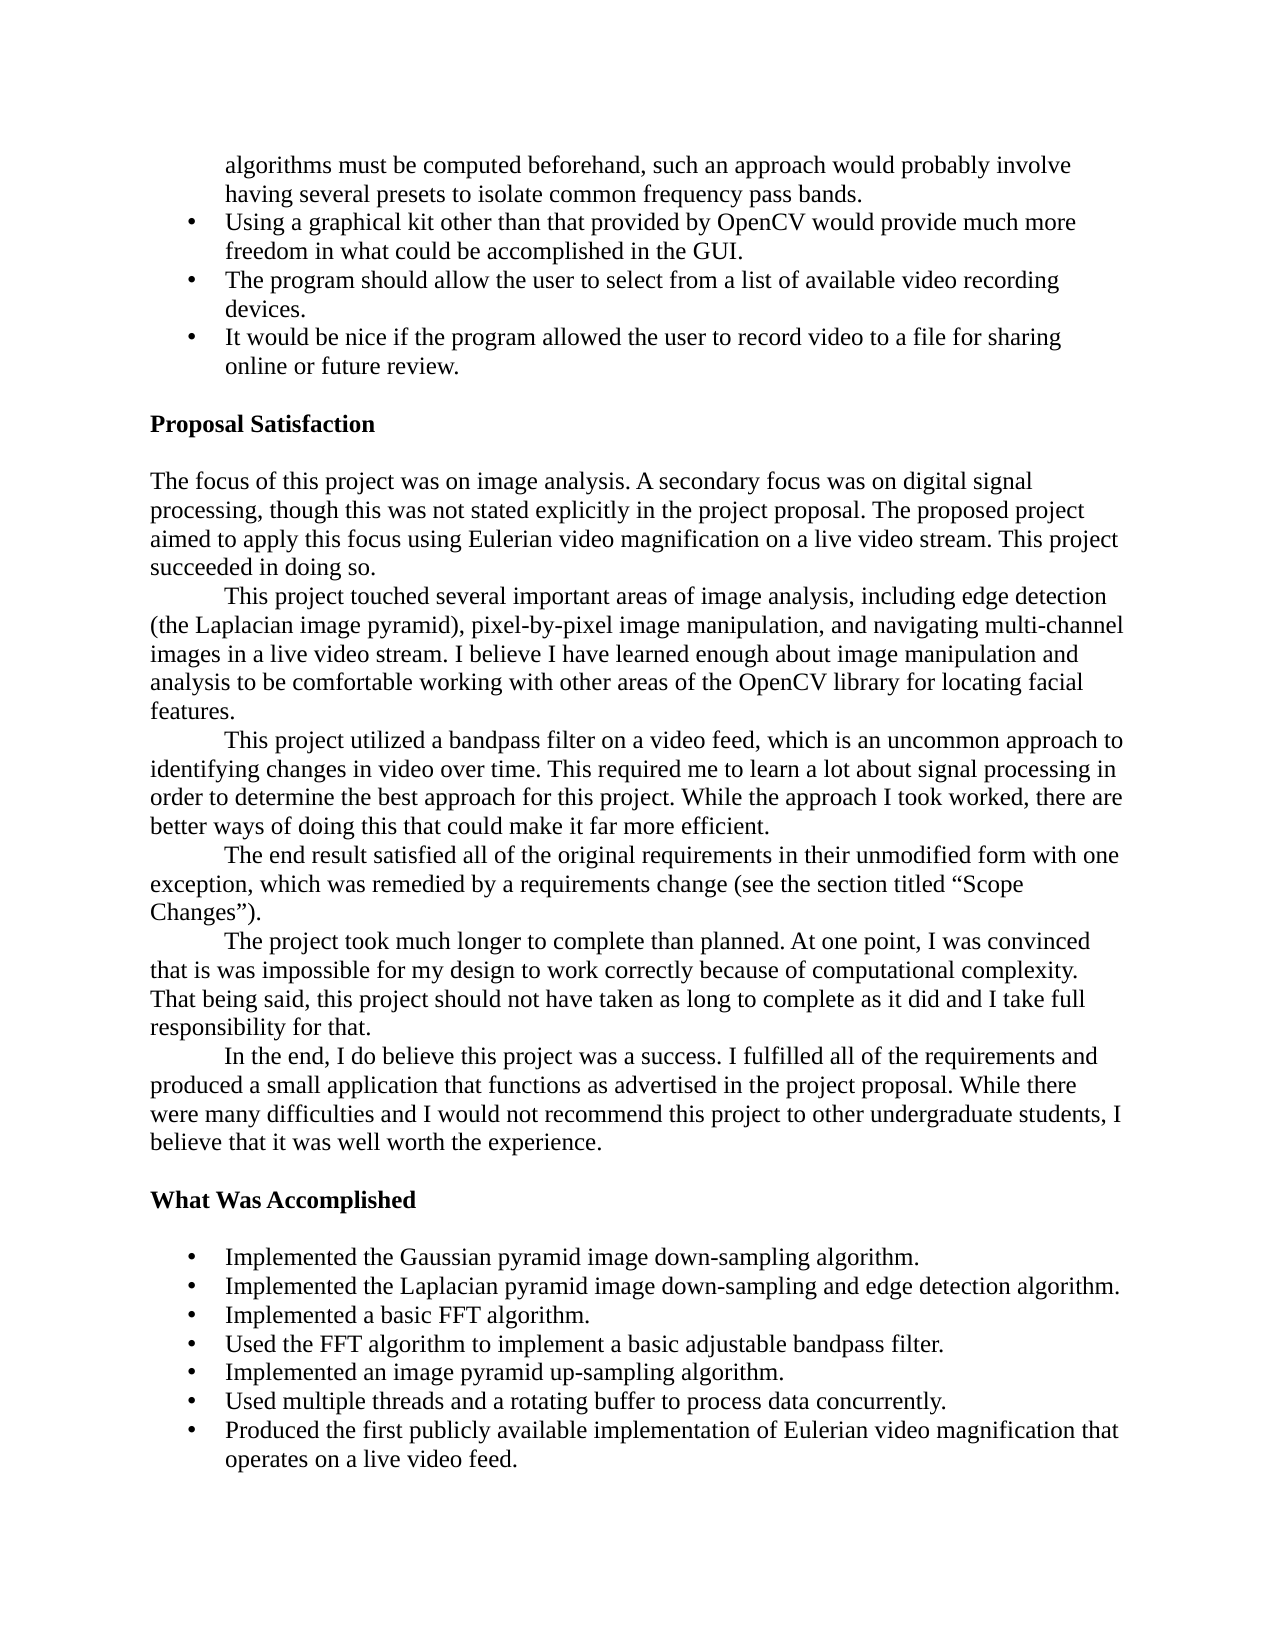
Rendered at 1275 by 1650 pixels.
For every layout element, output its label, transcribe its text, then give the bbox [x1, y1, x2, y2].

text This project touched several important areas of image analysis, including edge detection (the Laplacian image pyramid), pixel-by-pixel image manipulation, and navigating multi-channel images in a live video stream. I believe I have learned enough about image manipulation and analysis to be comfortable working with other areas of the OpenCV library for locating facial features. [150, 581, 1125, 725]
list The program should allow the user to select from a list of available video recording devices. [187, 265, 1125, 322]
text What Was Accomplished [150, 1185, 1125, 1214]
text The project took much longer to complete than planned. At one point, I was convinced that is was impossible for my design to work correctly because of computational complexity. That being said, this project should not have taken as long to complete as it did and I take full responsibility for that. [150, 926, 1125, 1041]
list Implemented an image pyramid up-sampling algorithm. [187, 1357, 1125, 1386]
text This project utilized a bandpass filter on a video feed, which is an uncommon approach to identifying changes in video over time. This required me to learn a lot about signal processing in order to determine the best approach for this project. While the approach I took worked, there are better ways of doing this that could make it far more efficient. [150, 725, 1125, 840]
text The end result satisfied all of the original requirements in their unmodified form with one exception, which was remedied by a requirements change (see the section titled “Scope Changes”). [150, 840, 1125, 926]
list Using a graphical kit other than that provided by OpenCV would provide much more freedom in what could be accomplished in the GUI. [187, 207, 1125, 265]
text In the end, I do believe this project was a success. I fulfilled all of the requirements and produced a small application that functions as advertised in the project proposal. While there were many difficulties and I would not recommend this project to other undergraduate students, I believe that it was well worth the experience. [150, 1041, 1125, 1156]
list Produced the first publicly available implementation of Eulerian video magnification that operates on a live video feed. [187, 1415, 1125, 1472]
list Implemented the Gaussian pyramid image down-sampling algorithm. [187, 1242, 1125, 1271]
text The focus of this project was on image analysis. A secondary focus was on digital signal processing, though this was not stated explicitly in the project proposal. The proposed project aimed to apply this focus using Eulerian video magnification on a live video stream. This project succeeded in doing so. [150, 466, 1125, 581]
list It would be nice if the program allowed the user to record video to a file for sharing online or future review. [187, 322, 1125, 380]
list Used the FFT algorithm to implement a basic adjustable bandpass filter. [187, 1329, 1125, 1357]
list algorithms must be computed beforehand, such an approach would probably involve having several presets to isolate common frequency pass bands. [187, 150, 1125, 207]
list Implemented the Laplacian pyramid image down-sampling and edge detection algorithm. [187, 1271, 1125, 1300]
list Implemented a basic FFT algorithm. [187, 1300, 1125, 1329]
list Used multiple threads and a rotating buffer to process data concurrently. [187, 1386, 1125, 1415]
text Proposal Satisfaction [150, 409, 1125, 437]
